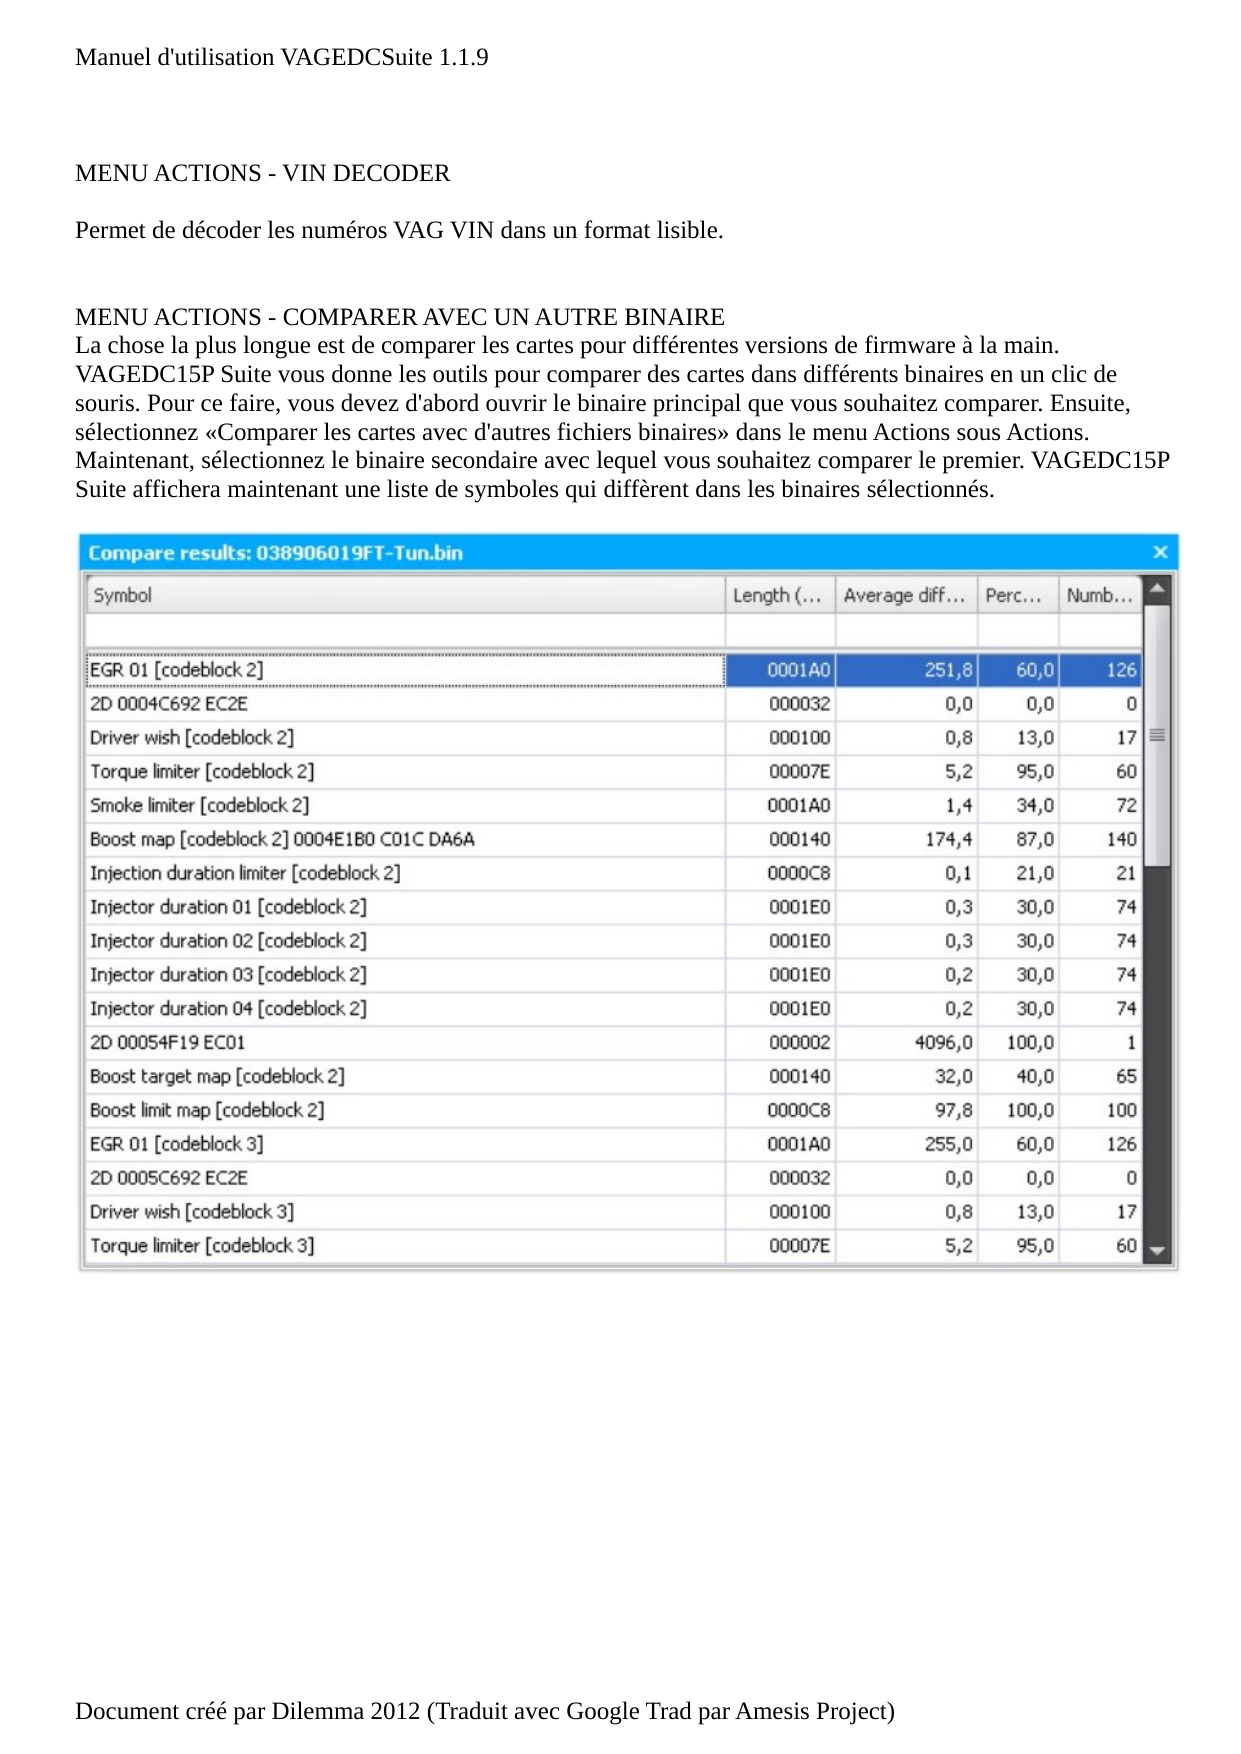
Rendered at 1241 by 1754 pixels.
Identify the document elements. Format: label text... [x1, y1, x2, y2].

text MENU ACTIONS - COMPARER AVEC UN AUTRE BINAIRE [75, 302, 1181, 330]
text Permet de décoder les numéros VAG VIN dans un format lisible. [75, 215, 1181, 244]
text La chose la plus longue est de comparer les cartes pour différentes versions de firmware à la main. VAGEDC15P Suite vous donne les outils pour comparer des cartes dans différents binaires en un clic de souris. Pour ce faire, vous devez d'abord ouvrir le binaire principal que vous souhaitez comparer. Ensuite, sélectionnez «Comparer les cartes avec d'autres fichiers binaires» dans le menu Actions sous Actions. Maintenant, sélectionnez le binaire secondaire avec lequel vous souhaitez comparer le premier. VAGEDC15P Suite affichera maintenant une liste de symboles qui diffèrent dans les binaires sélectionnés. [75, 330, 1181, 503]
text MENU ACTIONS - VIN DECODER [75, 158, 1181, 187]
picture [75, 531, 1182, 1277]
